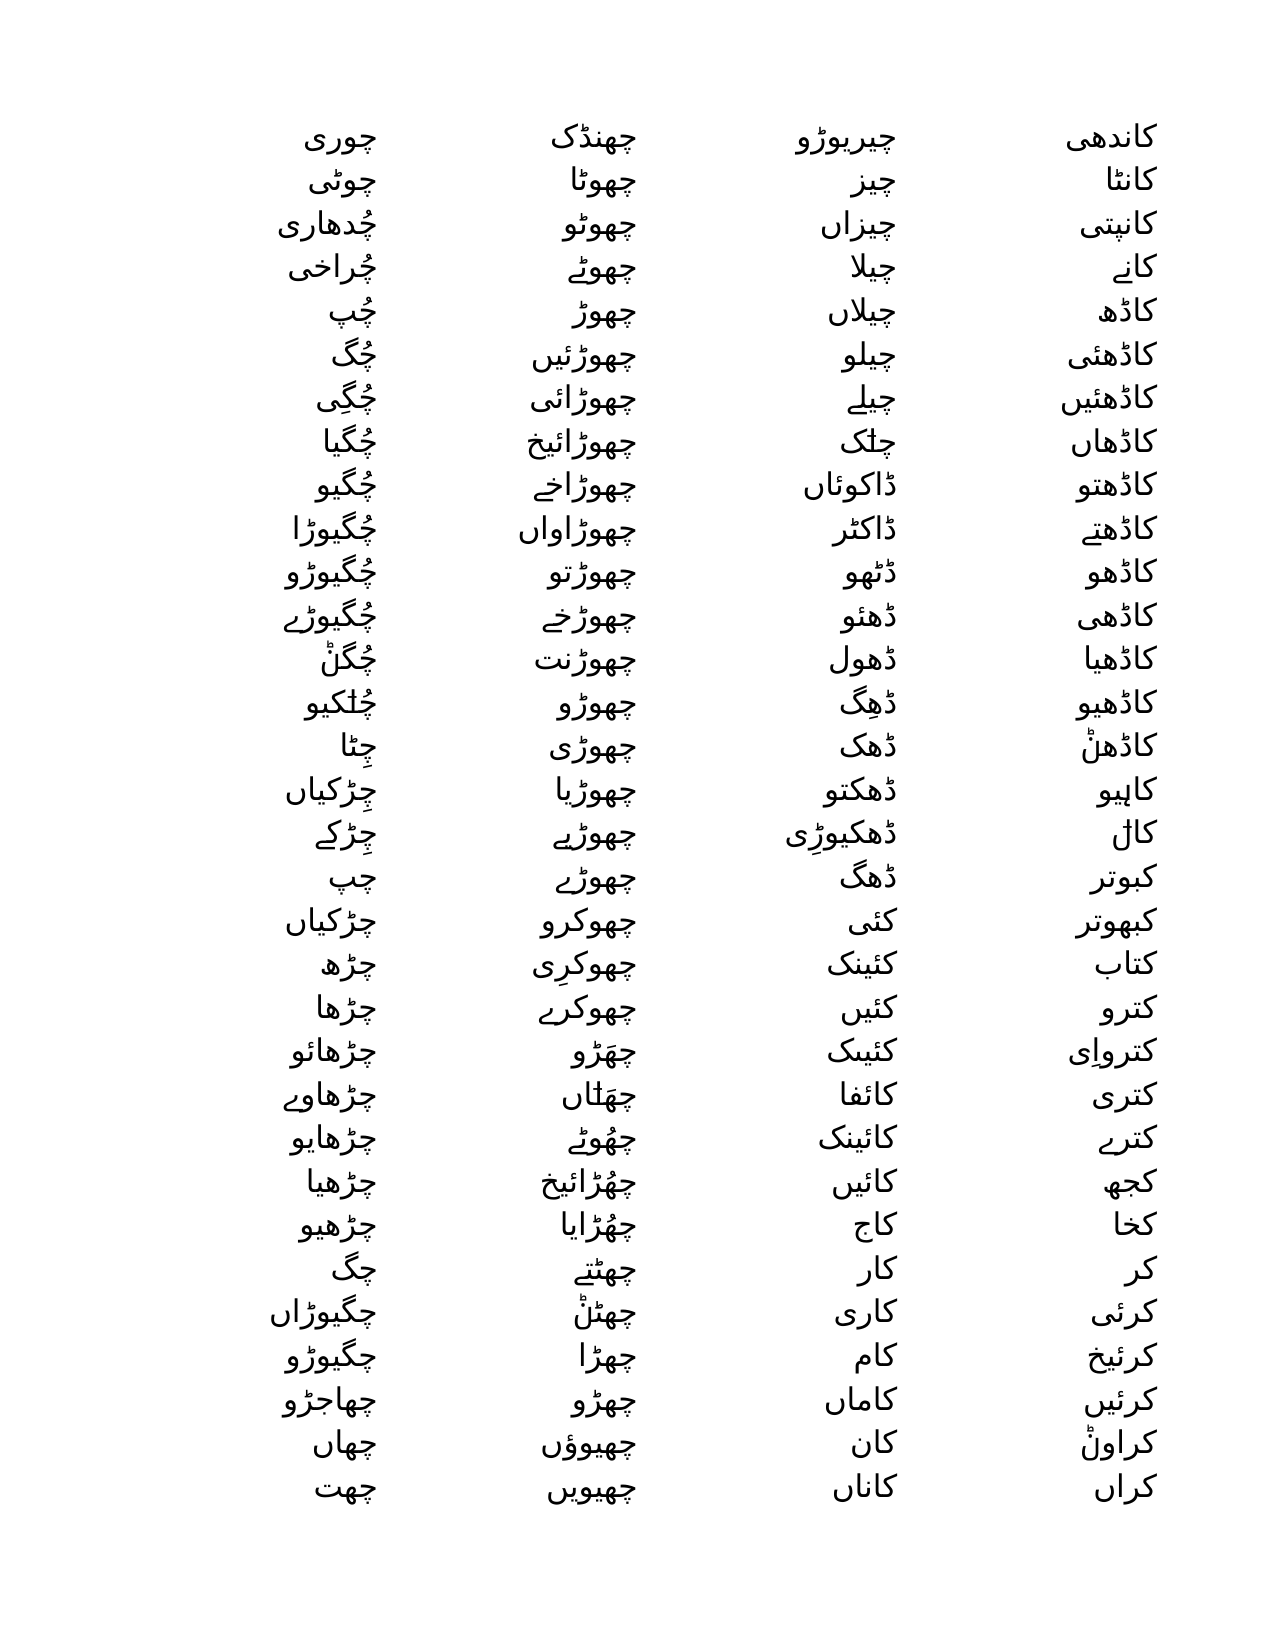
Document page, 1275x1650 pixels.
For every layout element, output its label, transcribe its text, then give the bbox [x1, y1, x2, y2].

text چِڑکیاں [118, 771, 378, 808]
text کئی [637, 902, 897, 938]
text چُگیوڑو [118, 553, 378, 590]
text چُگیوڑے [118, 597, 378, 633]
text ڈاکٹر [637, 510, 897, 546]
text چڑھائو [118, 1032, 378, 1069]
text چڑھیا [118, 1163, 378, 1199]
text کار [637, 1250, 897, 1287]
text چِڑکے [118, 815, 378, 851]
text چڑھا [118, 989, 378, 1025]
text کتری [897, 1076, 1157, 1112]
text کرئیخ [897, 1337, 1157, 1374]
text چھُڑایا [378, 1207, 637, 1243]
text ڈھگ [637, 858, 897, 895]
text چھوڑیے [378, 815, 637, 851]
text چیلے [637, 379, 897, 416]
text کتاب [897, 945, 1157, 982]
text چُگیو [118, 466, 378, 503]
text کاڈھئی [897, 336, 1157, 372]
text چوٹی [118, 162, 378, 198]
text کاہیو [897, 771, 1157, 808]
text چیز [637, 162, 897, 198]
text کترو﻿اِی [897, 1032, 1157, 1069]
text چُراخی [118, 249, 378, 285]
text چھاجڑو [118, 1381, 378, 1417]
text کرئیں [897, 1381, 1157, 1417]
text چھوڑے [378, 858, 637, 895]
text چپ [118, 858, 378, 895]
text ڈھک [637, 728, 897, 764]
text چھُڑائیخ [378, 1163, 637, 1199]
text چیلا [637, 249, 897, 285]
text چھوڑائی [378, 379, 637, 416]
text چڑھیو [118, 1207, 378, 1243]
text کانے [897, 249, 1157, 285]
text کبھوتر [897, 902, 1157, 938]
text کاناں [637, 1468, 897, 1504]
text چھوکرِی [378, 945, 637, 982]
text کان [637, 1424, 897, 1461]
text چھوکرو [378, 902, 637, 938]
text چھَݪاں [378, 1076, 637, 1112]
text چھوڑ [378, 292, 637, 329]
text چگ [118, 1250, 378, 1287]
text چھاں [118, 1424, 378, 1461]
text چڑھ [118, 945, 378, 982]
text ڈھکیوڑِی [637, 815, 897, 851]
text کاڈھاں [897, 423, 1157, 459]
text کاڈھو [897, 553, 1157, 590]
text چگیوڑو [118, 1337, 378, 1374]
text کاری [637, 1294, 897, 1330]
text چھوٹے [378, 249, 637, 285]
text کائفا [637, 1076, 897, 1112]
text چھٹݨ [378, 1294, 637, 1330]
text چُدھاری [118, 205, 378, 242]
text کئیںک [637, 1032, 897, 1069]
text کئیں [637, 989, 897, 1025]
text چھوٹو [378, 205, 637, 242]
text کترو [897, 989, 1157, 1025]
text چوری [118, 118, 378, 154]
text کام [637, 1337, 897, 1374]
text چھوڑیا [378, 771, 637, 808]
text چیلاں [637, 292, 897, 329]
text چیلو [637, 336, 897, 372]
text ڈھئو [637, 597, 897, 633]
text چھوڑنت [378, 641, 637, 677]
text کجھ [897, 1163, 1157, 1199]
text چیریوڑو [637, 118, 897, 154]
text چھوڑو [378, 684, 637, 721]
text کاڈھݨ [897, 728, 1157, 764]
text چھوڑاواں [378, 510, 637, 546]
text چھوڑخے [378, 597, 637, 633]
text چھٹتے [378, 1250, 637, 1287]
text کانپتی [897, 205, 1157, 242]
text چُپ [118, 292, 378, 329]
text کخا [897, 1207, 1157, 1243]
text کترے [897, 1119, 1157, 1156]
text چُگݨ [118, 641, 378, 677]
text چھڑو [378, 1381, 637, 1417]
text چھڑا [378, 1337, 637, 1374]
text ڈٹھو [637, 553, 897, 590]
text چگیوڑاں [118, 1294, 378, 1330]
text چُگِی [118, 379, 378, 416]
text کاڈھتو [897, 466, 1157, 503]
text چھوڑاخے [378, 466, 637, 503]
text ڈھِگ [637, 684, 897, 721]
text چُݪکیو [118, 684, 378, 721]
text ڈاکوئاں [637, 466, 897, 503]
text چݪک [637, 423, 897, 459]
text کائینک [637, 1119, 897, 1156]
text کاج [637, 1207, 897, 1243]
text کاڈھیو [897, 684, 1157, 721]
text کاڈھ [897, 292, 1157, 329]
text کاماں [637, 1381, 897, 1417]
text کرئی [897, 1294, 1157, 1330]
text کاڈھئیں [897, 379, 1157, 416]
text چھوڑئیں [378, 336, 637, 372]
text کبوتر [897, 858, 1157, 895]
text چھیویں [378, 1468, 637, 1504]
text چھُوٹے [378, 1119, 637, 1156]
text چھنڈک [378, 118, 637, 154]
text چھوکرے [378, 989, 637, 1025]
text کاندھی [897, 118, 1157, 154]
text ڈھول [637, 641, 897, 677]
text چُگیوڑا [118, 510, 378, 546]
text کاڈھتے [897, 510, 1157, 546]
text چھوٹا [378, 162, 637, 198]
text چیزاں [637, 205, 897, 242]
text چھوڑی [378, 728, 637, 764]
text کئینک [637, 945, 897, 982]
text چُگیا [118, 423, 378, 459]
text چڑھایو [118, 1119, 378, 1156]
text چھَڑو [378, 1032, 637, 1069]
text چھت [118, 1468, 378, 1504]
text کاݪ [897, 815, 1157, 851]
text چِٹا [118, 728, 378, 764]
text چھیوؤں [378, 1424, 637, 1461]
text کاڈھیا [897, 641, 1157, 677]
text چڑکیاں [118, 902, 378, 938]
text کائیں [637, 1163, 897, 1199]
text کر [897, 1250, 1157, 1287]
text چُگ [118, 336, 378, 372]
text چھوڑائیخ [378, 423, 637, 459]
text چڑھاوے [118, 1076, 378, 1112]
text ڈھکتو [637, 771, 897, 808]
text کراوݨ [897, 1424, 1157, 1461]
text کراں [897, 1468, 1157, 1504]
text کاڈھی [897, 597, 1157, 633]
text کانٹا [897, 162, 1157, 198]
text چھوڑتو [378, 553, 637, 590]
